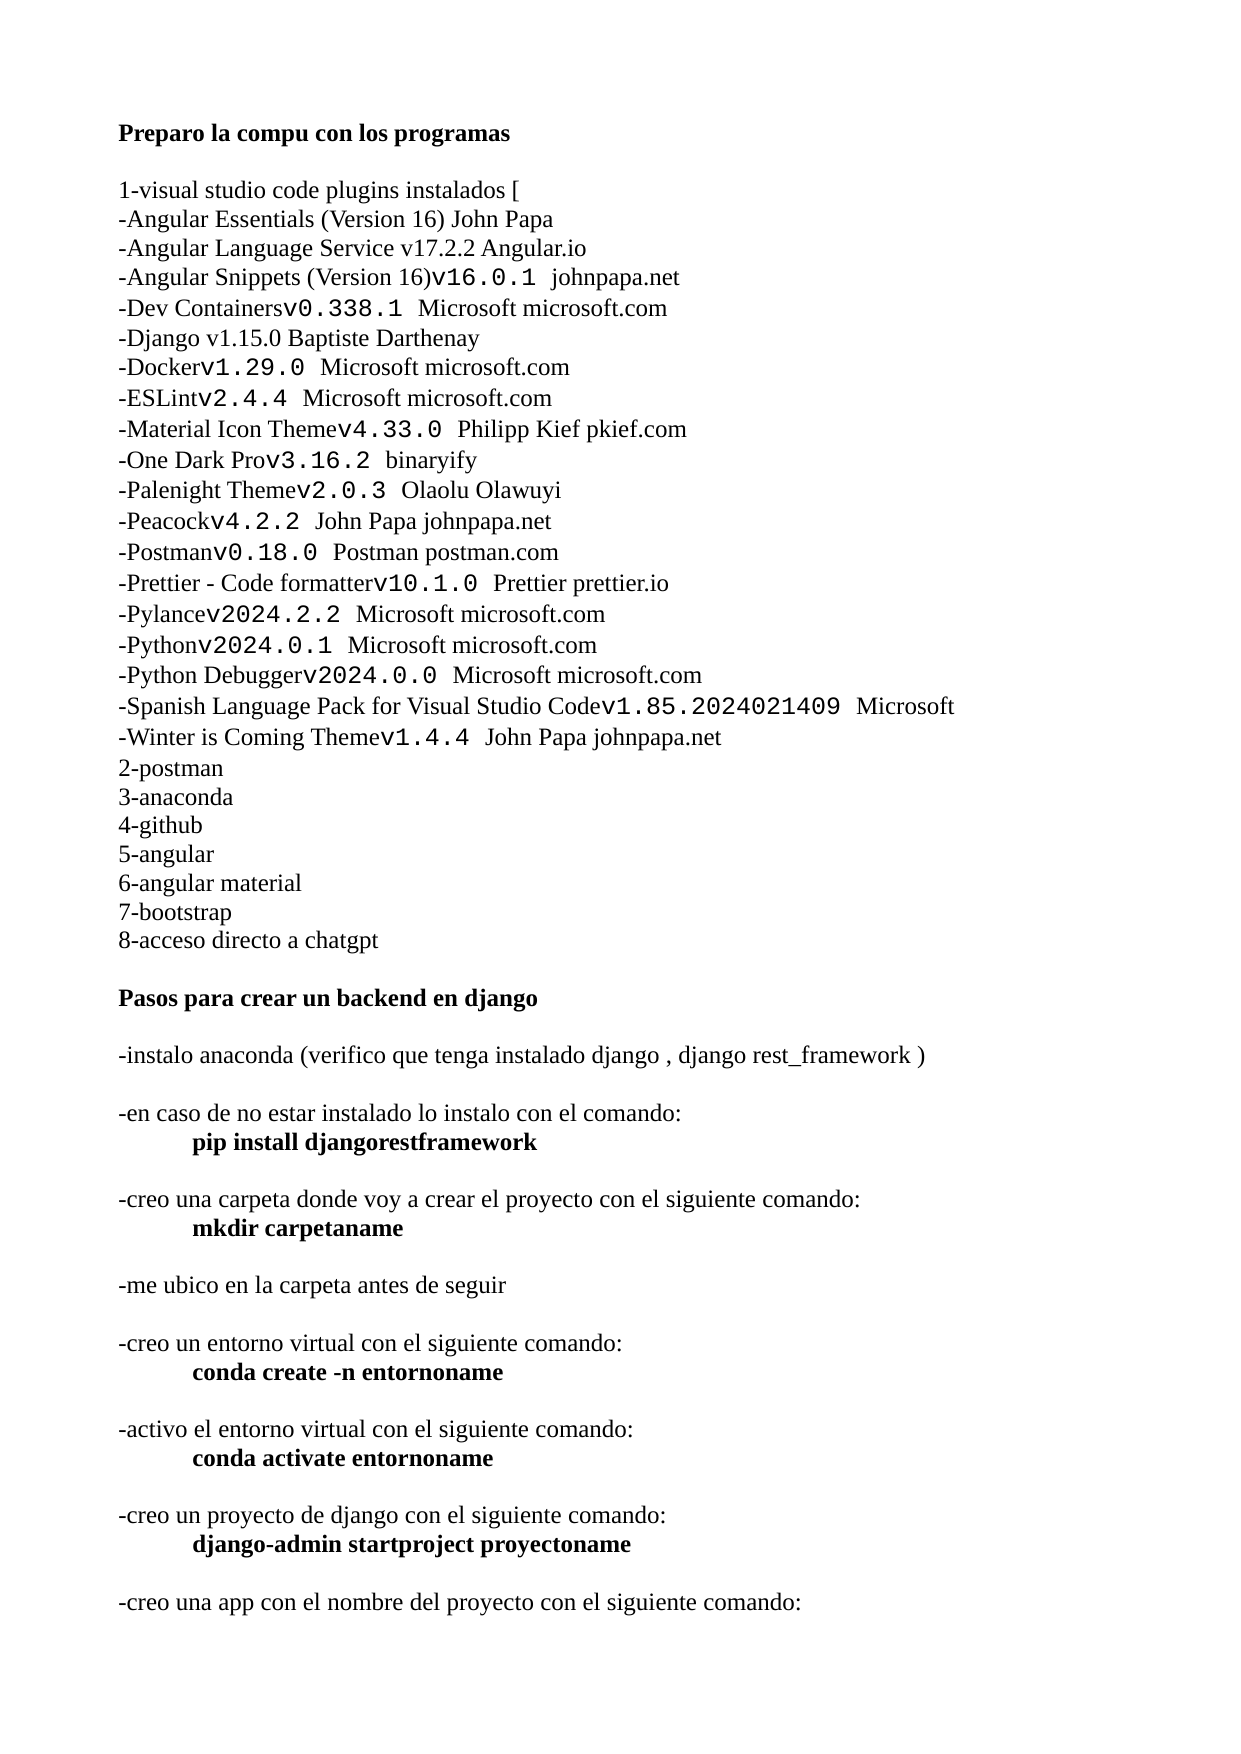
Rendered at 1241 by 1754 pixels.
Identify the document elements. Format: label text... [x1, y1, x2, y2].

text -Python Debuggerv2024.0.0 Microsoft microsoft.com [118, 661, 1122, 691]
text -ESLintv2.4.4 Microsoft microsoft.com [118, 383, 1122, 414]
text -me ubico en la carpeta antes de seguir [118, 1271, 1122, 1299]
text -Dev Containersv0.338.1 Microsoft microsoft.com [118, 293, 1122, 323]
text -Winter is Coming Themev1.4.4 John Papa johnpapa.net [118, 722, 1122, 753]
text -creo una app con el nombre del proyecto con el siguiente comando: [118, 1587, 1122, 1616]
text -Prettier - Code formatterv10.1.0 Prettier prettier.io [118, 568, 1122, 599]
text -Pythonv2024.0.1 Microsoft microsoft.com [118, 630, 1122, 661]
text pip install djangorestframework [118, 1127, 1122, 1156]
text 4-github [118, 811, 1122, 839]
text -instalo anaconda (verifico que tenga instalado django , django rest_framework ) [118, 1041, 1122, 1069]
text 2-postman [118, 753, 1122, 782]
text -Angular Snippets (Version 16)v16.0.1 johnpapa.net [118, 262, 1122, 293]
text Pasos para crear un backend en django [118, 983, 1122, 1012]
text 8-acceso directo a chatgpt [118, 926, 1122, 954]
text 3-anaconda [118, 782, 1122, 811]
text -Angular Language Service v17.2.2 Angular.io [118, 233, 1122, 262]
text -en caso de no estar instalado lo instalo con el comando: [118, 1098, 1122, 1127]
text -creo una carpeta donde voy a crear el proyecto con el siguiente comando: [118, 1184, 1122, 1213]
text 7-bootstrap [118, 897, 1122, 926]
text -Material Icon Themev4.33.0 Philipp Kief pkief.com [118, 414, 1122, 445]
text django-admin startproject proyectoname [118, 1529, 1122, 1558]
text -Angular Essentials (Version 16) John Papa [118, 204, 1122, 233]
text -Peacockv4.2.2 John Papa johnpapa.net [118, 506, 1122, 537]
text 6-angular material [118, 868, 1122, 897]
text -Pylancev2024.2.2 Microsoft microsoft.com [118, 599, 1122, 630]
text -Palenight Themev2.0.3 Olaolu Olawuyi [118, 476, 1122, 506]
text 1-visual studio code plugins instalados [ [118, 176, 1122, 204]
text -Django v1.15.0 Baptiste Darthenay [118, 323, 1122, 352]
text -One Dark Prov3.16.2 binaryify [118, 445, 1122, 476]
text conda activate entornoname [118, 1443, 1122, 1472]
text -Postmanv0.18.0 Postman postman.com [118, 537, 1122, 568]
text Preparo la compu con los programas [118, 118, 1122, 147]
text conda create -n entornoname [118, 1357, 1122, 1386]
text -creo un entorno virtual con el siguiente comando: [118, 1328, 1122, 1357]
text 5-angular [118, 839, 1122, 868]
text -Dockerv1.29.0 Microsoft microsoft.com [118, 352, 1122, 383]
text -creo un proyecto de django con el siguiente comando: [118, 1501, 1122, 1529]
text -Spanish Language Pack for Visual Studio Codev1.85.2024021409 Microsoft [118, 691, 1122, 722]
text mkdir carpetaname [118, 1213, 1122, 1242]
text -activo el entorno virtual con el siguiente comando: [118, 1414, 1122, 1443]
